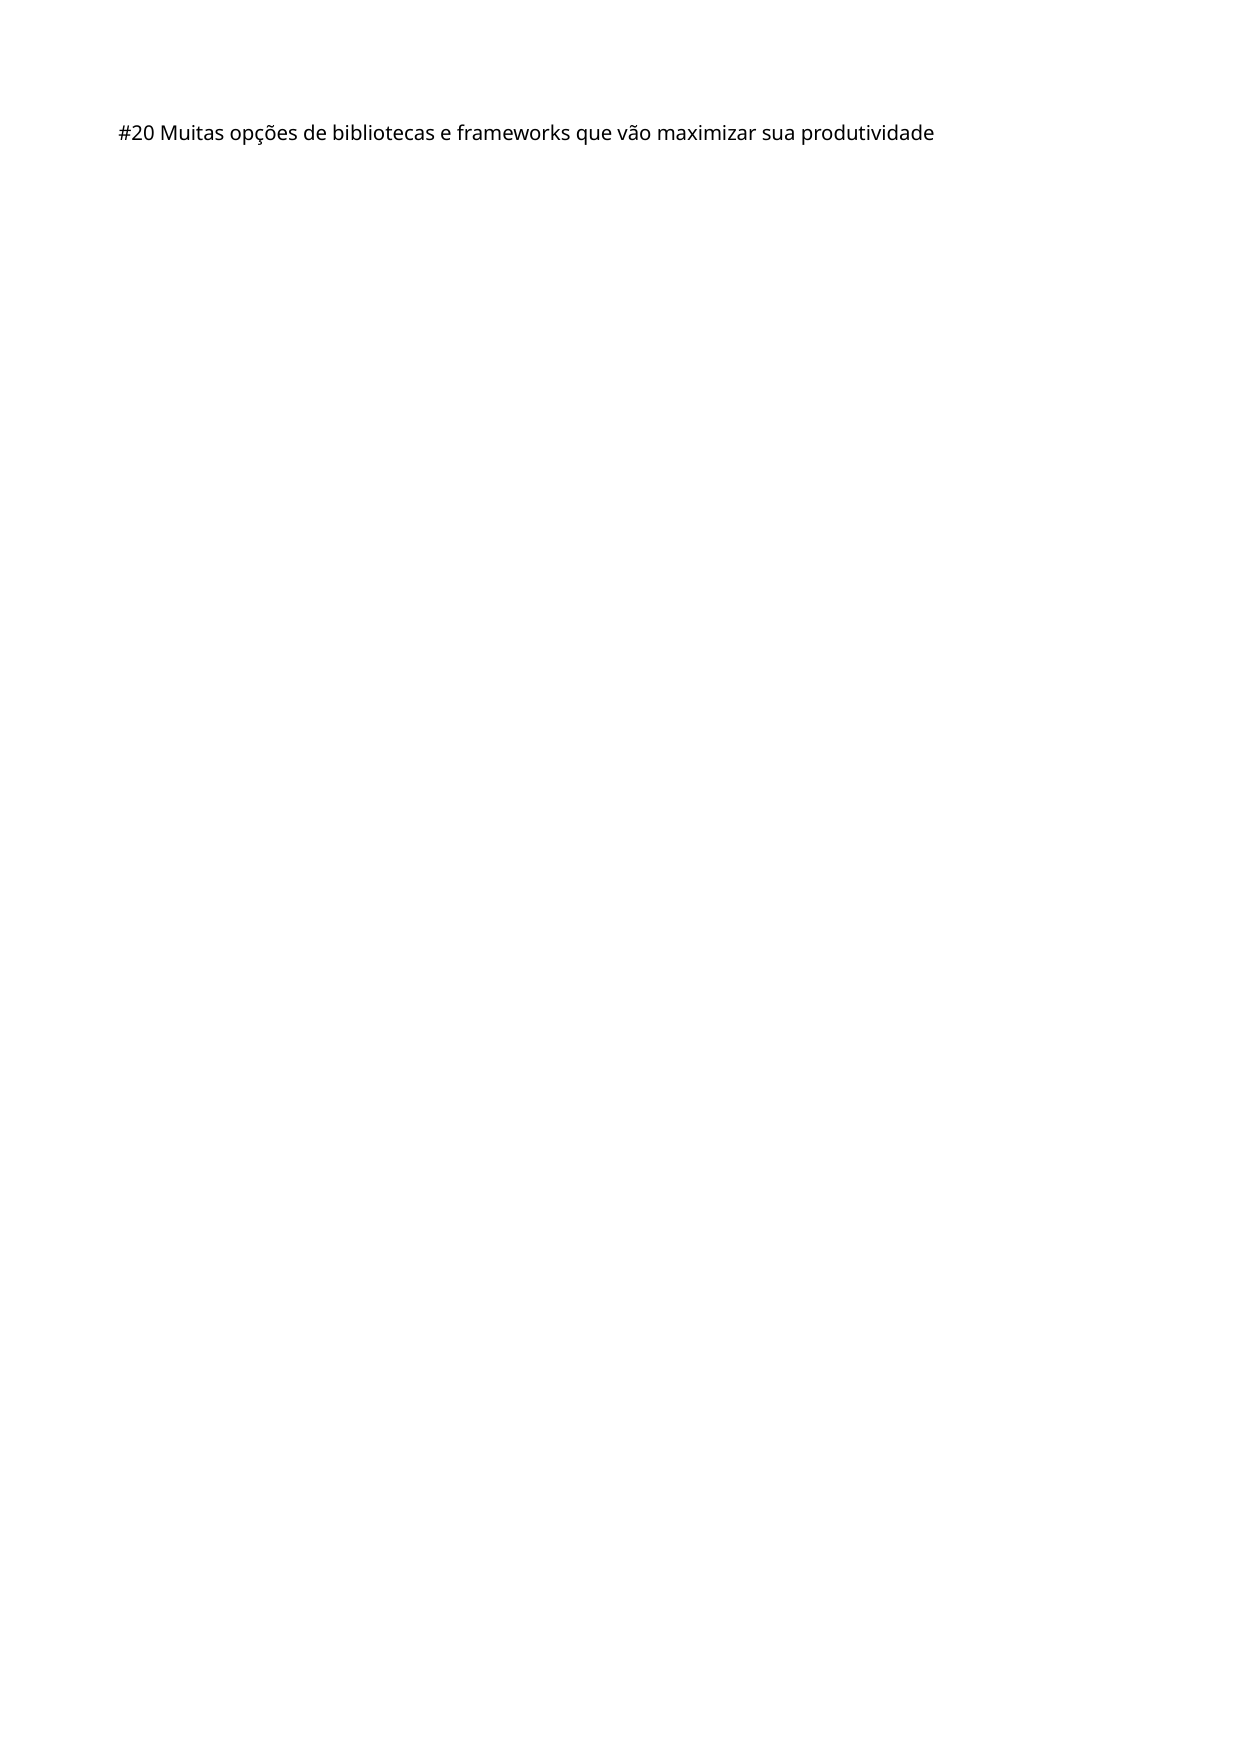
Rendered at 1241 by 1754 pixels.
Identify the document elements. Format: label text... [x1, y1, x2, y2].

text #20 Muitas opções de bibliotecas e frameworks que vão maximizar sua produtividade [118, 118, 1122, 146]
